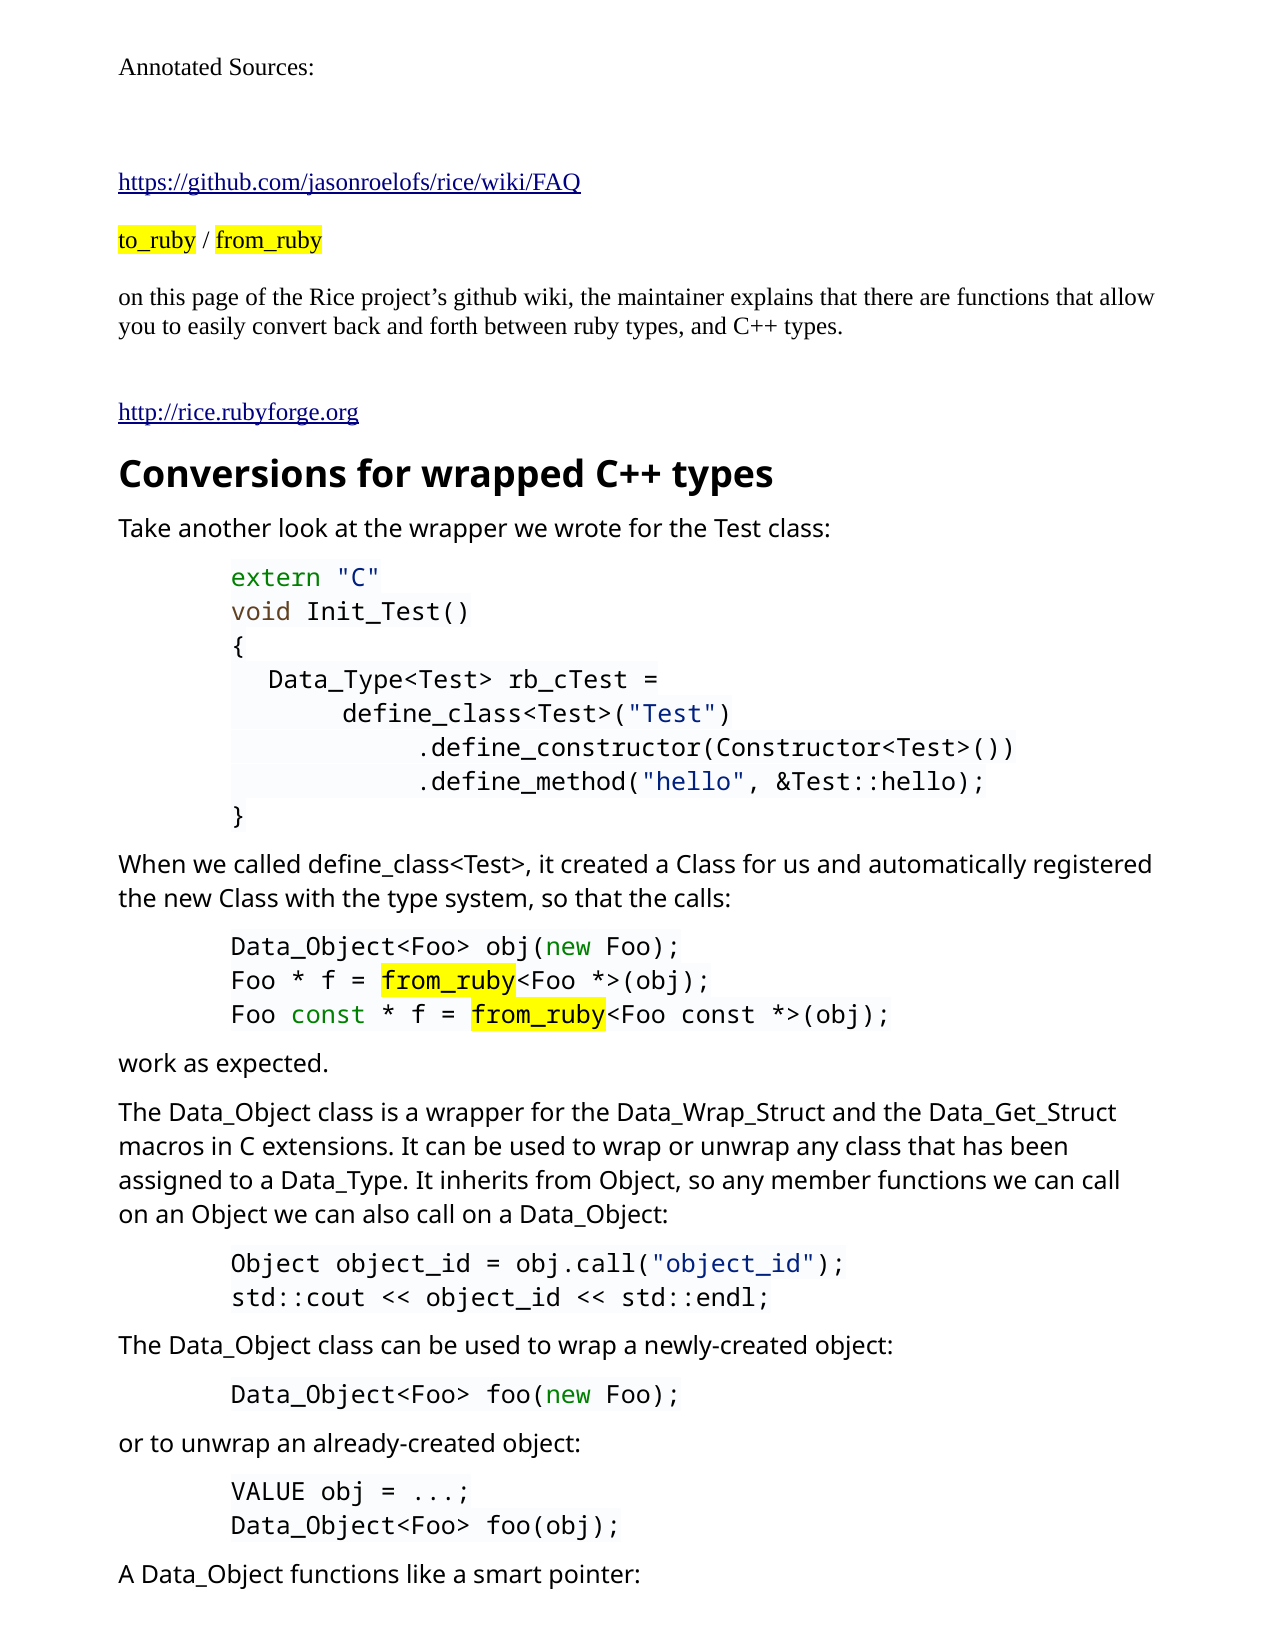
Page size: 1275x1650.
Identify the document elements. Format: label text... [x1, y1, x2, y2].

text Take another look at the wrapper we wrote for the Test class: [118, 511, 1157, 544]
text extern "C" [231, 559, 1157, 593]
text Data_Object<Foo> obj(new Foo); [231, 929, 1157, 963]
text } [231, 798, 1157, 832]
subtitle Conversions for wrapped C++ types [118, 447, 1157, 498]
text VALUE obj = ...; [231, 1474, 1157, 1508]
text Object object_id = obj.call("object_id"); [231, 1245, 1157, 1279]
text Data_Object<Foo> foo(new Foo); [231, 1377, 1157, 1411]
text .define_constructor(Constructor<Test>()) [231, 729, 1157, 763]
text or to unwrap an already-created object: [118, 1425, 1157, 1459]
text .define_method("hello", &Test::hello); [231, 763, 1157, 798]
text The Data_Object class can be used to wrap a newly-created object: [118, 1328, 1157, 1362]
text void Init_Test() [231, 593, 1157, 627]
text define_class<Test>("Test") [231, 695, 1157, 729]
text Foo const * f = from_ruby<Foo const *>(obj); [231, 997, 1157, 1031]
text work as expected. [118, 1046, 1157, 1080]
text to_ruby / from_ruby [118, 225, 1157, 254]
text std::cout << object_id << std::endl; [231, 1279, 1157, 1313]
text on this page of the Rice project’s github wiki, the maintainer explains that there are functions that allow you to easily convert back and forth between ruby types, and C++ types. [118, 282, 1157, 340]
text The Data_Object class is a wrapper for the Data_Wrap_Struct and the Data_Get_Struct macros in C extensions. It can be used to wrap or unwrap any class that has been assigned to a Data_Type. It inherits from Object, so any member functions we can call on an Object we can also call on a Data_Object: [118, 1094, 1157, 1231]
text Data_Object<Foo> foo(obj); [231, 1508, 1157, 1542]
text When we called define_class<Test>, it created a Class for us and automatically registered the new Class with the type system, so that the calls: [118, 846, 1157, 914]
text Foo * f = from_ruby<Foo *>(obj); [231, 963, 1157, 997]
text { [231, 627, 1157, 661]
text A Data_Object functions like a smart pointer: [118, 1557, 1157, 1591]
text https://github.com/jasonroelofs/rice/wiki/FAQ [118, 167, 1157, 196]
text Annotated Sources: [118, 52, 1157, 81]
text http://rice.rubyforge.org [118, 397, 1157, 426]
text Data_Type<Test> rb_cTest = [231, 661, 1157, 695]
